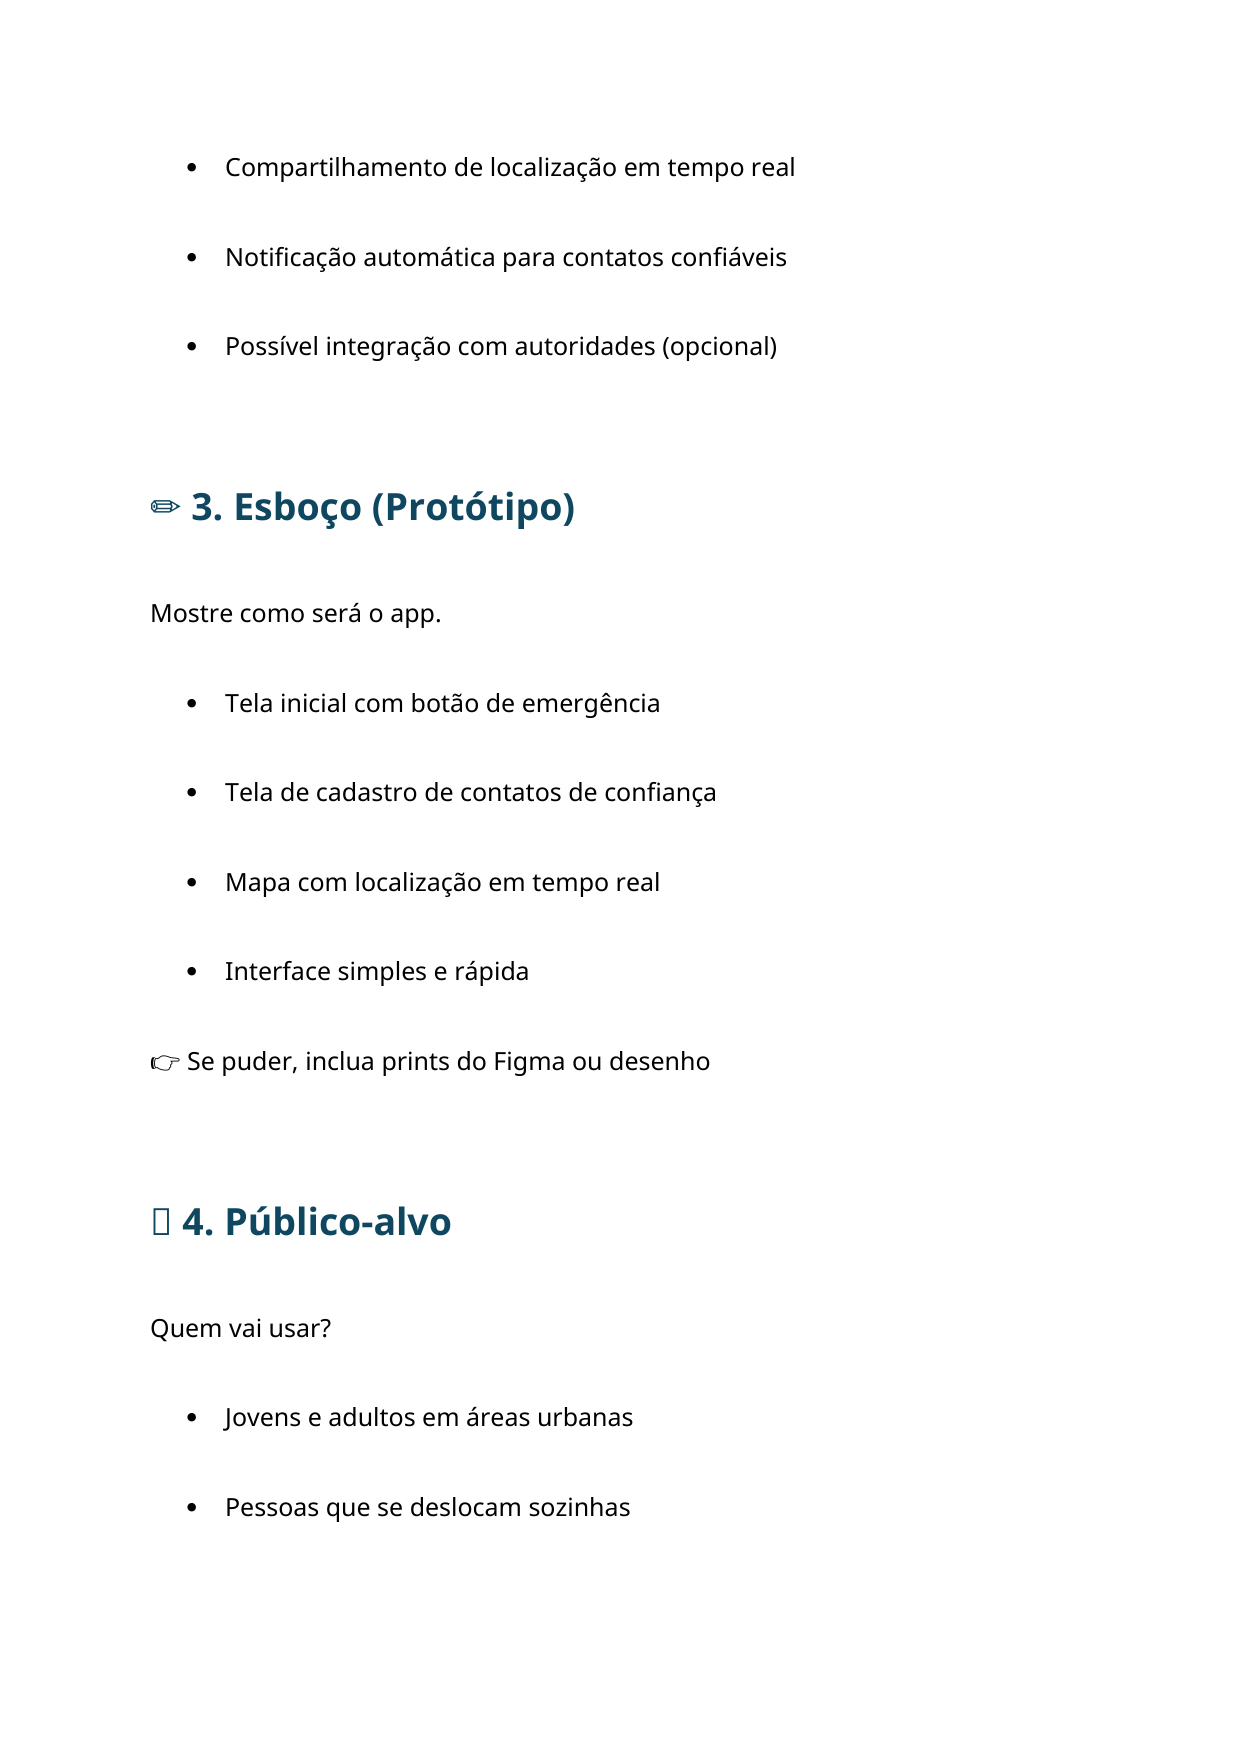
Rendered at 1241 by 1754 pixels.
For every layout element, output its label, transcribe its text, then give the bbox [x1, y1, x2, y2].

subtitle 🎯 4. Público-alvo [150, 1195, 1090, 1246]
list Pessoas que se deslocam sozinhas [187, 1489, 1090, 1523]
list Compartilhamento de localização em tempo real [187, 150, 1090, 184]
text Quem vai usar? [150, 1311, 1090, 1344]
subtitle ✏️ 3. Esboço (Protótipo) [150, 481, 1090, 532]
list Possível integração com autoridades (opcional) [187, 329, 1090, 363]
list Interface simples e rápida [187, 954, 1090, 988]
text 👉 Se puder, inclua prints do Figma ou desenho [150, 1043, 1090, 1077]
list Tela de cadastro de contatos de confiança [187, 775, 1090, 809]
list Tela inicial com botão de emergência [187, 686, 1090, 719]
list Mapa com localização em tempo real [187, 864, 1090, 898]
list Notificação automática para contatos confiáveis [187, 239, 1090, 273]
text Mostre como será o app. [150, 596, 1090, 630]
list Jovens e adultos em áreas urbanas [187, 1400, 1090, 1434]
